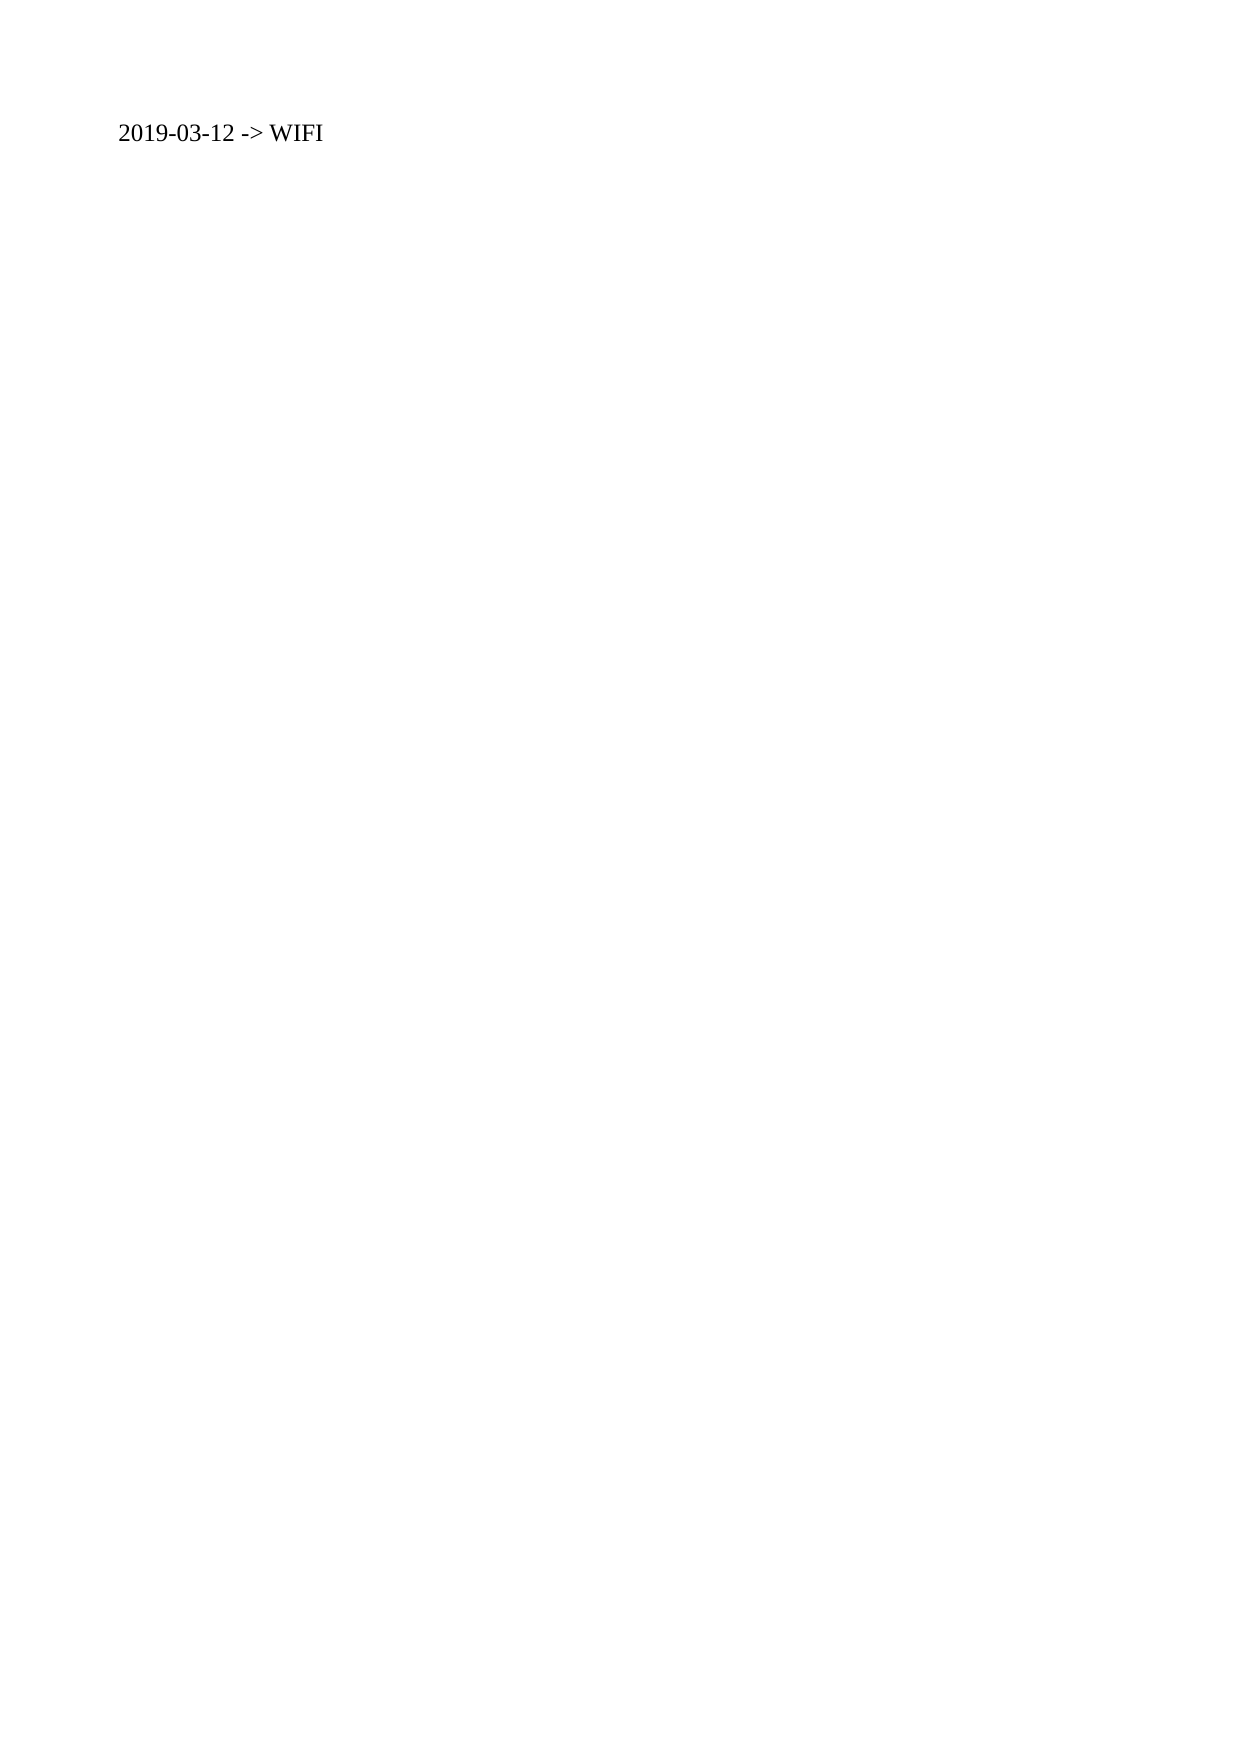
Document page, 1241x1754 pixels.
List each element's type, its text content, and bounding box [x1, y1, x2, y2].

text 2019-03-12 -> WIFI [118, 118, 1122, 147]
